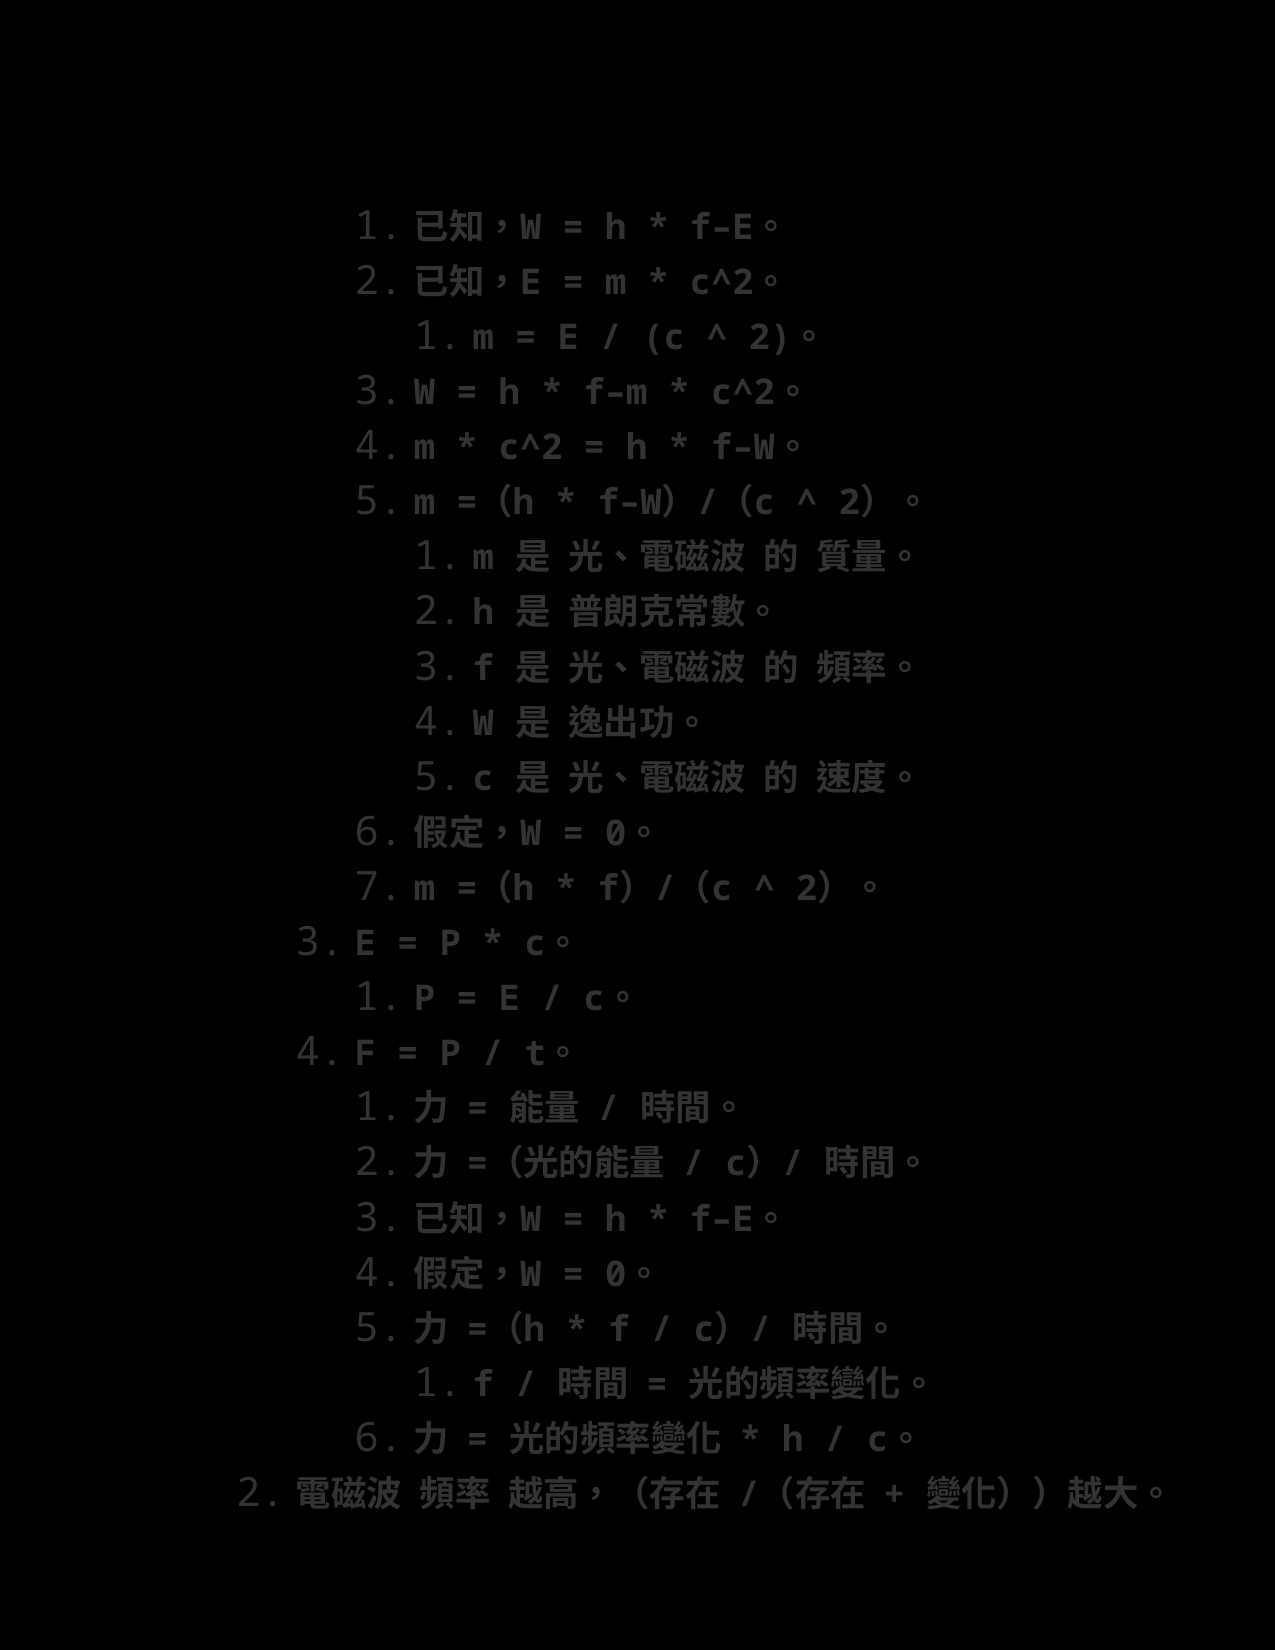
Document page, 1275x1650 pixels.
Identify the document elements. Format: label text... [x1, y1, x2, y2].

list E = P * c。 [295, 912, 1157, 967]
list 力 =（h * f / c）/ 時間。 [354, 1298, 1157, 1353]
list F = P / t。 [295, 1022, 1157, 1077]
list 力 = 能量 / 時間。 [354, 1077, 1157, 1133]
list c 是 光、電磁波 的 速度。 [413, 747, 1157, 802]
list 假定，W = 0。 [354, 1243, 1157, 1298]
list 電磁波 頻率 越高，（存在 /（存在 + 變化））越大。 [236, 1463, 1157, 1518]
list m * c^2 = h * f–W。 [354, 416, 1157, 471]
list 已知，E = m * c^2。 [354, 251, 1157, 306]
list 力 =（光的能量 / c）/ 時間。 [354, 1133, 1157, 1188]
list m =（h * f）/（c ^ 2）。 [354, 857, 1157, 912]
list h 是 普朗克常數。 [413, 582, 1157, 637]
list f / 時間 = 光的頻率變化。 [413, 1353, 1157, 1408]
list 力 = 光的頻率變化 * h / c。 [354, 1408, 1157, 1463]
list 已知，W = h * f–E。 [354, 1188, 1157, 1243]
list W = h * f–m * c^2。 [354, 361, 1157, 416]
list W 是 逸出功。 [413, 692, 1157, 747]
list m = E / (c ^ 2)。 [413, 306, 1157, 361]
list 已知，W = h * f–E。 [354, 196, 1157, 251]
list 假定，W = 0。 [354, 802, 1157, 857]
list m =（h * f–W）/（c ^ 2）。 [354, 471, 1157, 526]
list P = E / c。 [354, 967, 1157, 1022]
list f 是 光、電磁波 的 頻率。 [413, 637, 1157, 692]
list m 是 光、電磁波 的 質量。 [413, 526, 1157, 582]
